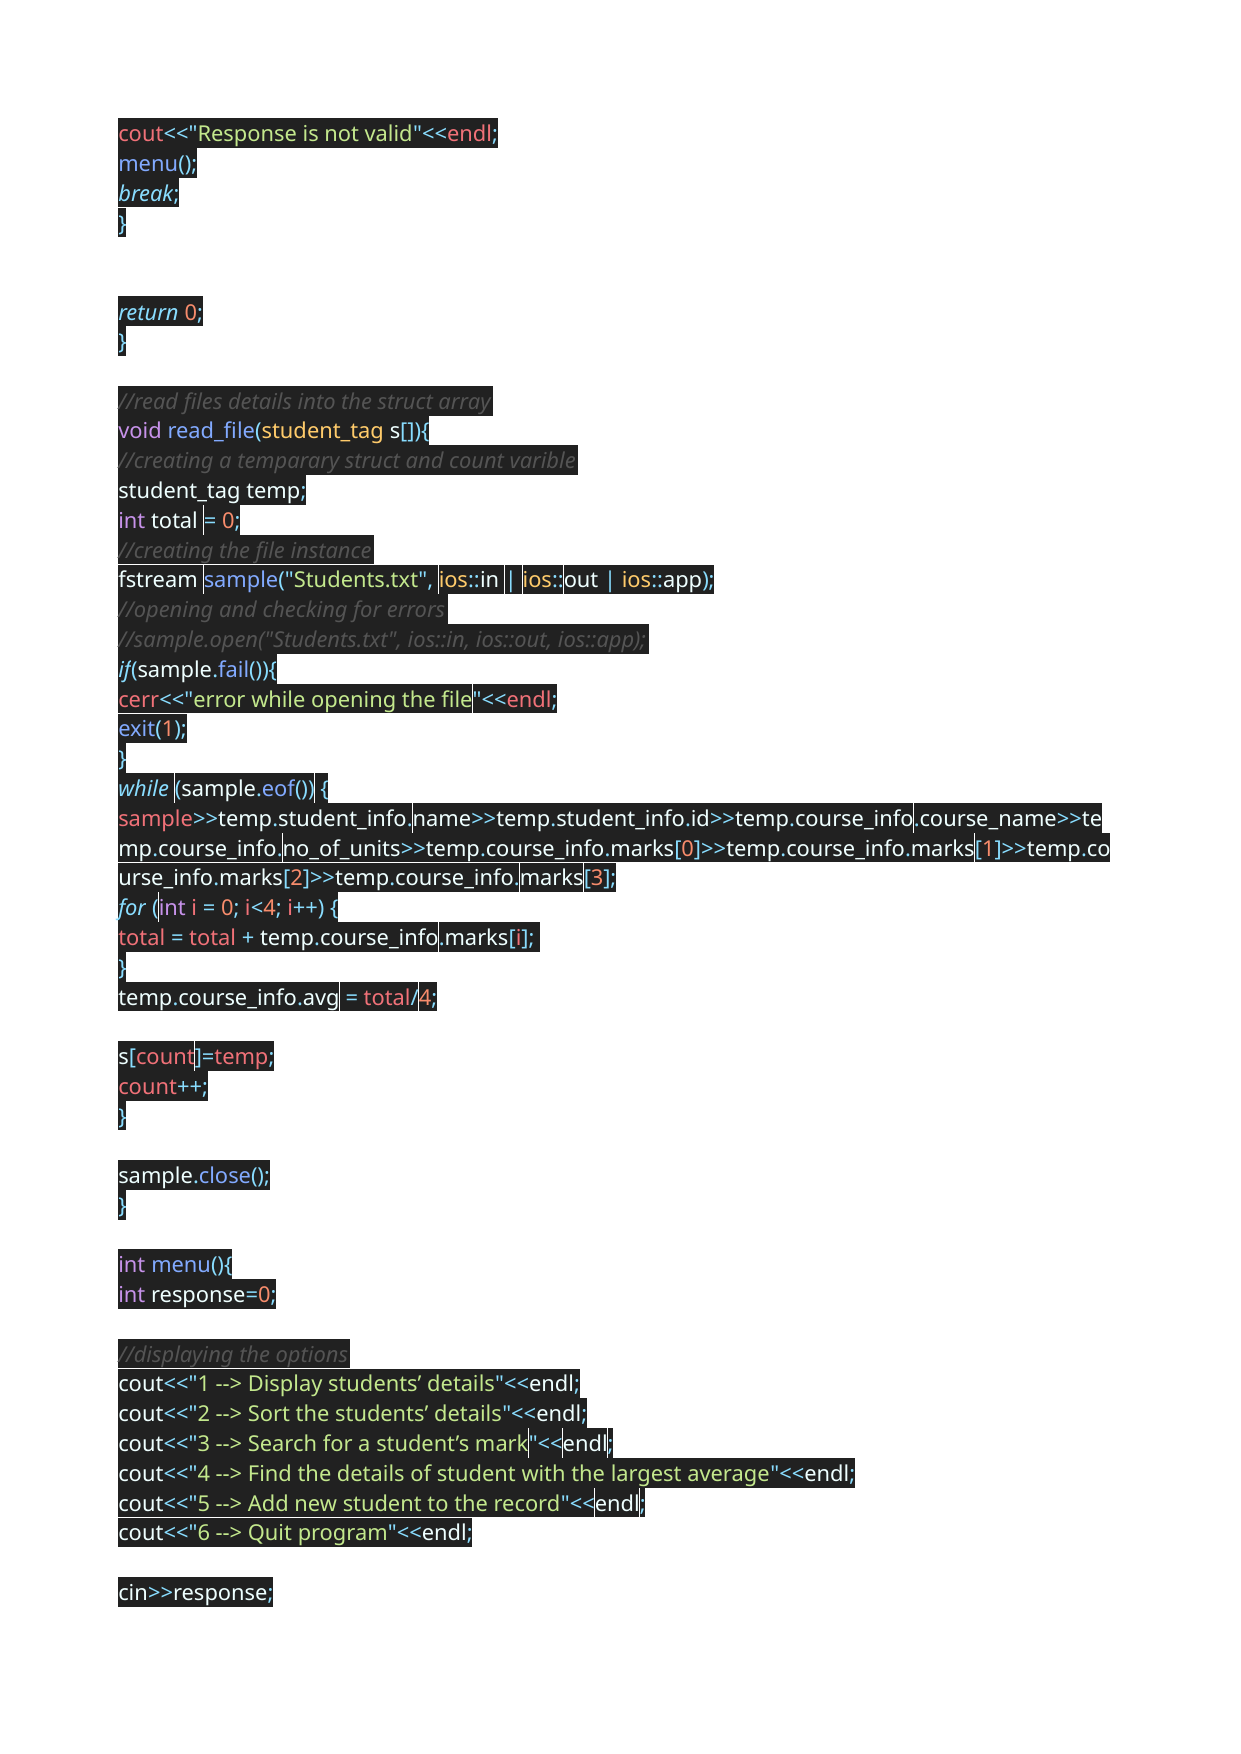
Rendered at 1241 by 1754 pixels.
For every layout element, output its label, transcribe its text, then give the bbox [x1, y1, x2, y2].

text cout<<"4 --> Find the details of student with the largest average"<<endl; [118, 1458, 1122, 1488]
text int response=0; [118, 1279, 1122, 1309]
text cin>>response; [118, 1577, 1122, 1607]
text for (int i = 0; i<4; i++) { [118, 892, 1122, 922]
text } [118, 1101, 1122, 1130]
text count++; [118, 1071, 1122, 1101]
text } [118, 743, 1122, 773]
text //opening and checking for errors [118, 594, 1122, 624]
text exit(1); [118, 713, 1122, 743]
text cout<<"2 --> Sort the students’ details"<<endl; [118, 1398, 1122, 1428]
text //read files details into the struct array [118, 386, 1122, 416]
text } [118, 952, 1122, 982]
text } [118, 326, 1122, 356]
text //displaying the options [118, 1339, 1122, 1368]
text temp.course_info.avg = total/4; [118, 982, 1122, 1011]
text break; [118, 178, 1122, 207]
text sample.close(); [118, 1160, 1122, 1190]
text s[count]=temp; [118, 1041, 1122, 1071]
text return 0; [118, 296, 1122, 326]
text } [118, 207, 1122, 237]
text if(sample.fail()){ [118, 654, 1122, 684]
text total = total + temp.course_info.marks[i]; [118, 922, 1122, 952]
text menu(); [118, 148, 1122, 178]
text cout<<"3 --> Search for a student’s mark"<<endl; [118, 1428, 1122, 1458]
text cout<<"Response is not valid"<<endl; [118, 118, 1122, 148]
text int menu(){ [118, 1249, 1122, 1279]
text //creating the file instance [118, 535, 1122, 564]
text void read_file(student_tag s[]){ [118, 416, 1122, 445]
text student_tag temp; [118, 475, 1122, 505]
text cout<<"5 --> Add new student to the record"<<endl; [118, 1488, 1122, 1517]
text int total = 0; [118, 505, 1122, 535]
text fstream sample("Students.txt", ios::in | ios::out | ios::app); [118, 564, 1122, 594]
text cout<<"1 --> Display students’ details"<<endl; [118, 1368, 1122, 1398]
text //creating a temparary struct and count varible [118, 445, 1122, 475]
text cerr<<"error while opening the file"<<endl; [118, 684, 1122, 713]
text cout<<"6 --> Quit program"<<endl; [118, 1517, 1122, 1547]
text while (sample.eof()) { [118, 773, 1122, 803]
text sample>>temp.student_info.name>>temp.student_info.id>>temp.course_info.course_name>>temp.course_info.no_of_units>>temp.course_info.marks[0]>>temp.course_info.marks[1]>>temp.course_info.marks[2]>>temp.course_info.marks[3]; [118, 803, 1122, 892]
text } [118, 1190, 1122, 1220]
text //sample.open("Students.txt", ios::in, ios::out, ios::app); [118, 624, 1122, 654]
